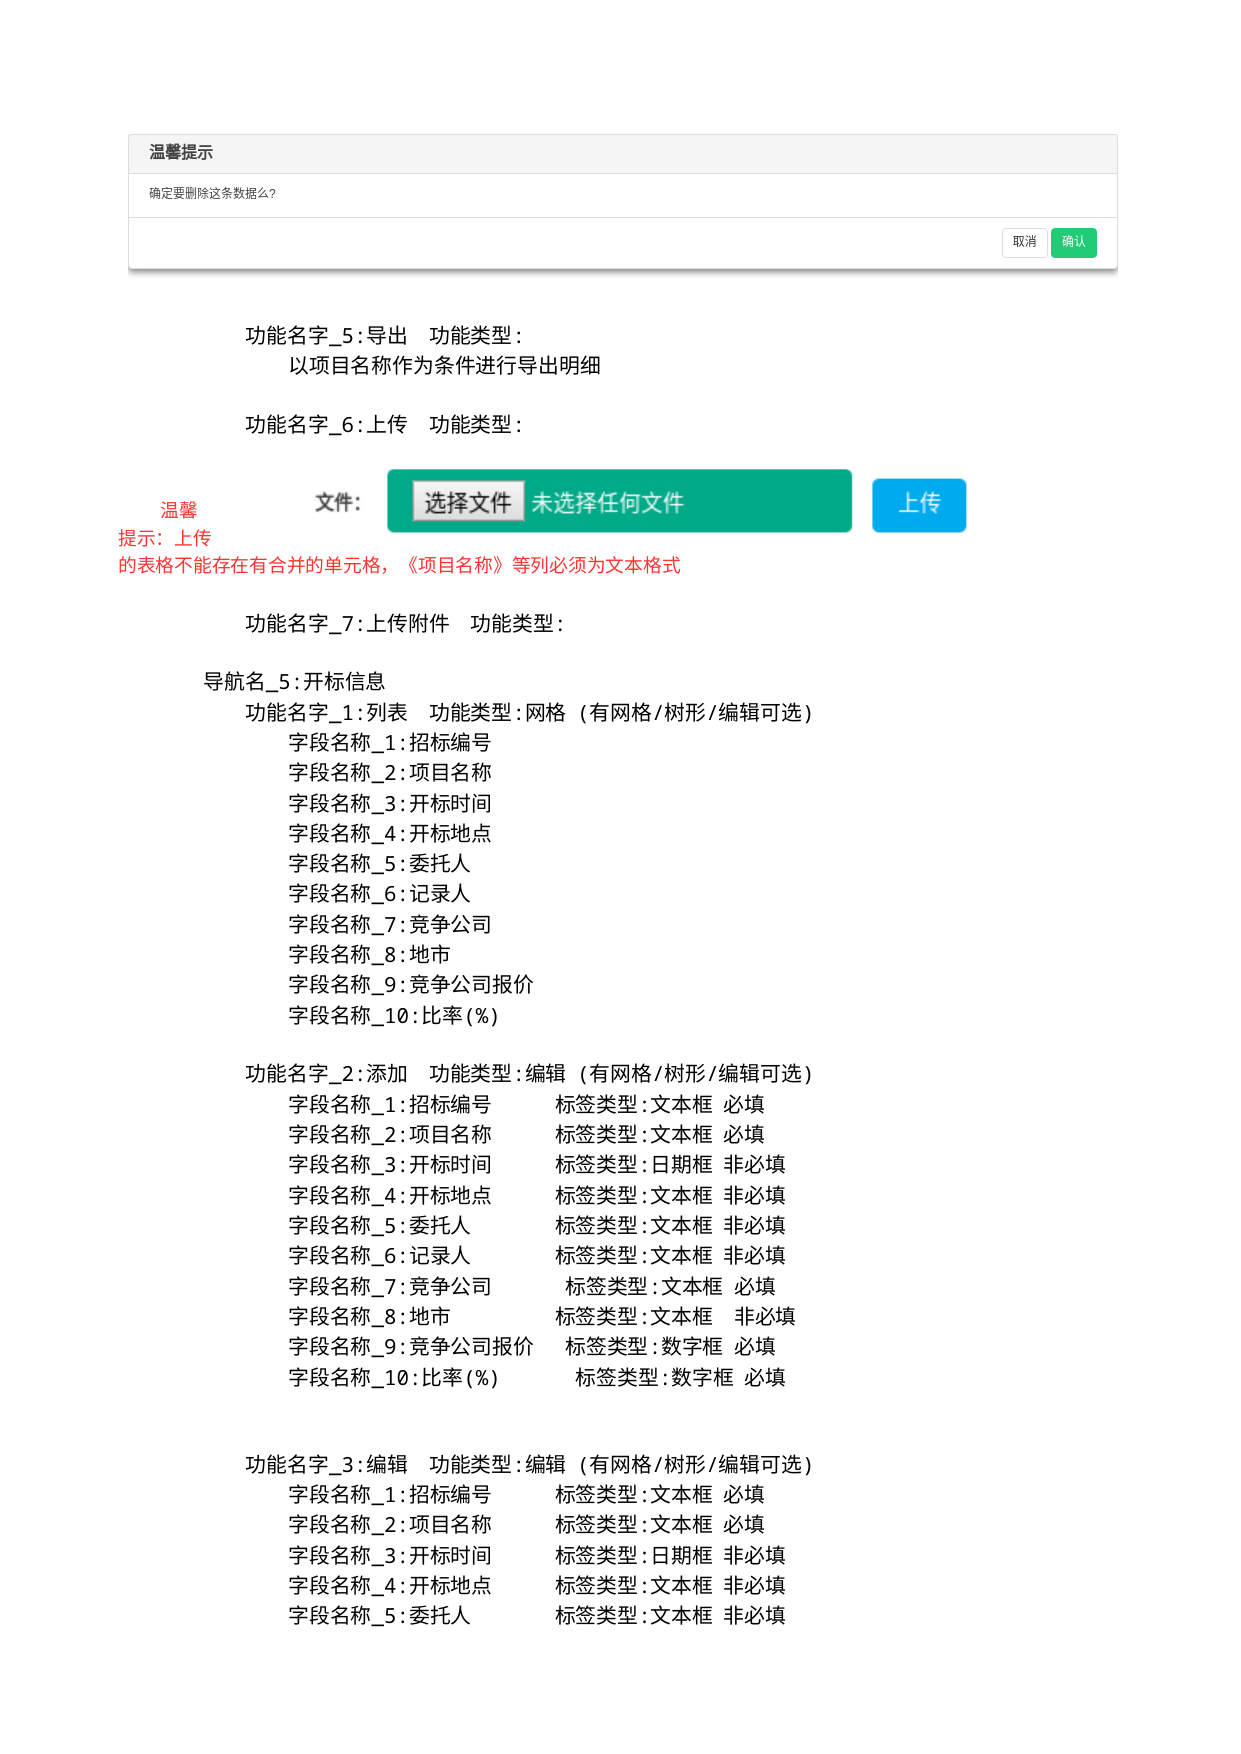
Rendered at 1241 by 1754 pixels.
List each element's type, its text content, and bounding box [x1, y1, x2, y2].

text 字段名称_9:竞争公司报价 标签类型:数字框 必填 [118, 1331, 1122, 1361]
text 字段名称_4:开标地点 [118, 817, 1122, 847]
picture [118, 118, 1123, 320]
text 以项目名称作为条件进行导出明细 [118, 349, 1122, 380]
text 字段名称_3:开标时间 标签类型:日期框 非必填 [118, 1149, 1122, 1179]
text 字段名称_8:地市 [118, 938, 1122, 969]
text 字段名称_5:委托人 标签类型:文本框 非必填 [118, 1209, 1122, 1239]
text 字段名称_7:竞争公司 [118, 908, 1122, 938]
text 字段名称_8:地市 标签类型:文本框 非必填 [118, 1300, 1122, 1331]
text 功能名字_2:添加 功能类型:编辑 (有网格/树形/编辑可选) [118, 1058, 1122, 1088]
text 导航名_5:开标信息 [118, 666, 1122, 696]
text 字段名称_1:招标编号 标签类型:文本框 必填 [118, 1088, 1122, 1118]
text 字段名称_6:记录人 标签类型:文本框 非必填 [118, 1239, 1122, 1270]
text 功能名字_7:上传附件 功能类型: [118, 607, 1122, 637]
text 字段名称_10:比率(%) 标签类型:数字框 必填 [118, 1361, 1122, 1391]
text 字段名称_6:记录人 [118, 878, 1122, 908]
text 功能名字_3:编辑 功能类型:编辑 (有网格/树形/编辑可选) [118, 1448, 1122, 1478]
text 字段名称_5:委托人 标签类型:文本框 非必填 [118, 1599, 1122, 1630]
text 温馨提示：上传的表格不能存在有合并的单元格，《项目名称》等列必须为文本格式 [118, 467, 1122, 578]
text 字段名称_3:开标时间 [118, 787, 1122, 817]
text 字段名称_5:委托人 [118, 847, 1122, 878]
text 功能名字_6:上传 功能类型: [118, 408, 1122, 439]
text 字段名称_4:开标地点 标签类型:文本框 非必填 [118, 1569, 1122, 1599]
picture [214, 438, 1026, 550]
text 字段名称_7:竞争公司 标签类型:文本框 必填 [118, 1270, 1122, 1300]
text 功能名字_5:导出 功能类型: [118, 320, 1122, 349]
text 字段名称_3:开标时间 标签类型:日期框 非必填 [118, 1539, 1122, 1569]
text 字段名称_2:项目名称 标签类型:文本框 必填 [118, 1118, 1122, 1149]
text 字段名称_1:招标编号 [118, 726, 1122, 756]
text 字段名称_4:开标地点 标签类型:文本框 非必填 [118, 1179, 1122, 1209]
text 字段名称_10:比率(%) [118, 999, 1122, 1029]
text 字段名称_2:项目名称 标签类型:文本框 必填 [118, 1509, 1122, 1539]
text 功能名字_1:列表 功能类型:网格 (有网格/树形/编辑可选) [118, 696, 1122, 726]
text 字段名称_2:项目名称 [118, 756, 1122, 787]
text 字段名称_1:招标编号 标签类型:文本框 必填 [118, 1478, 1122, 1509]
text 字段名称_9:竞争公司报价 [118, 969, 1122, 999]
